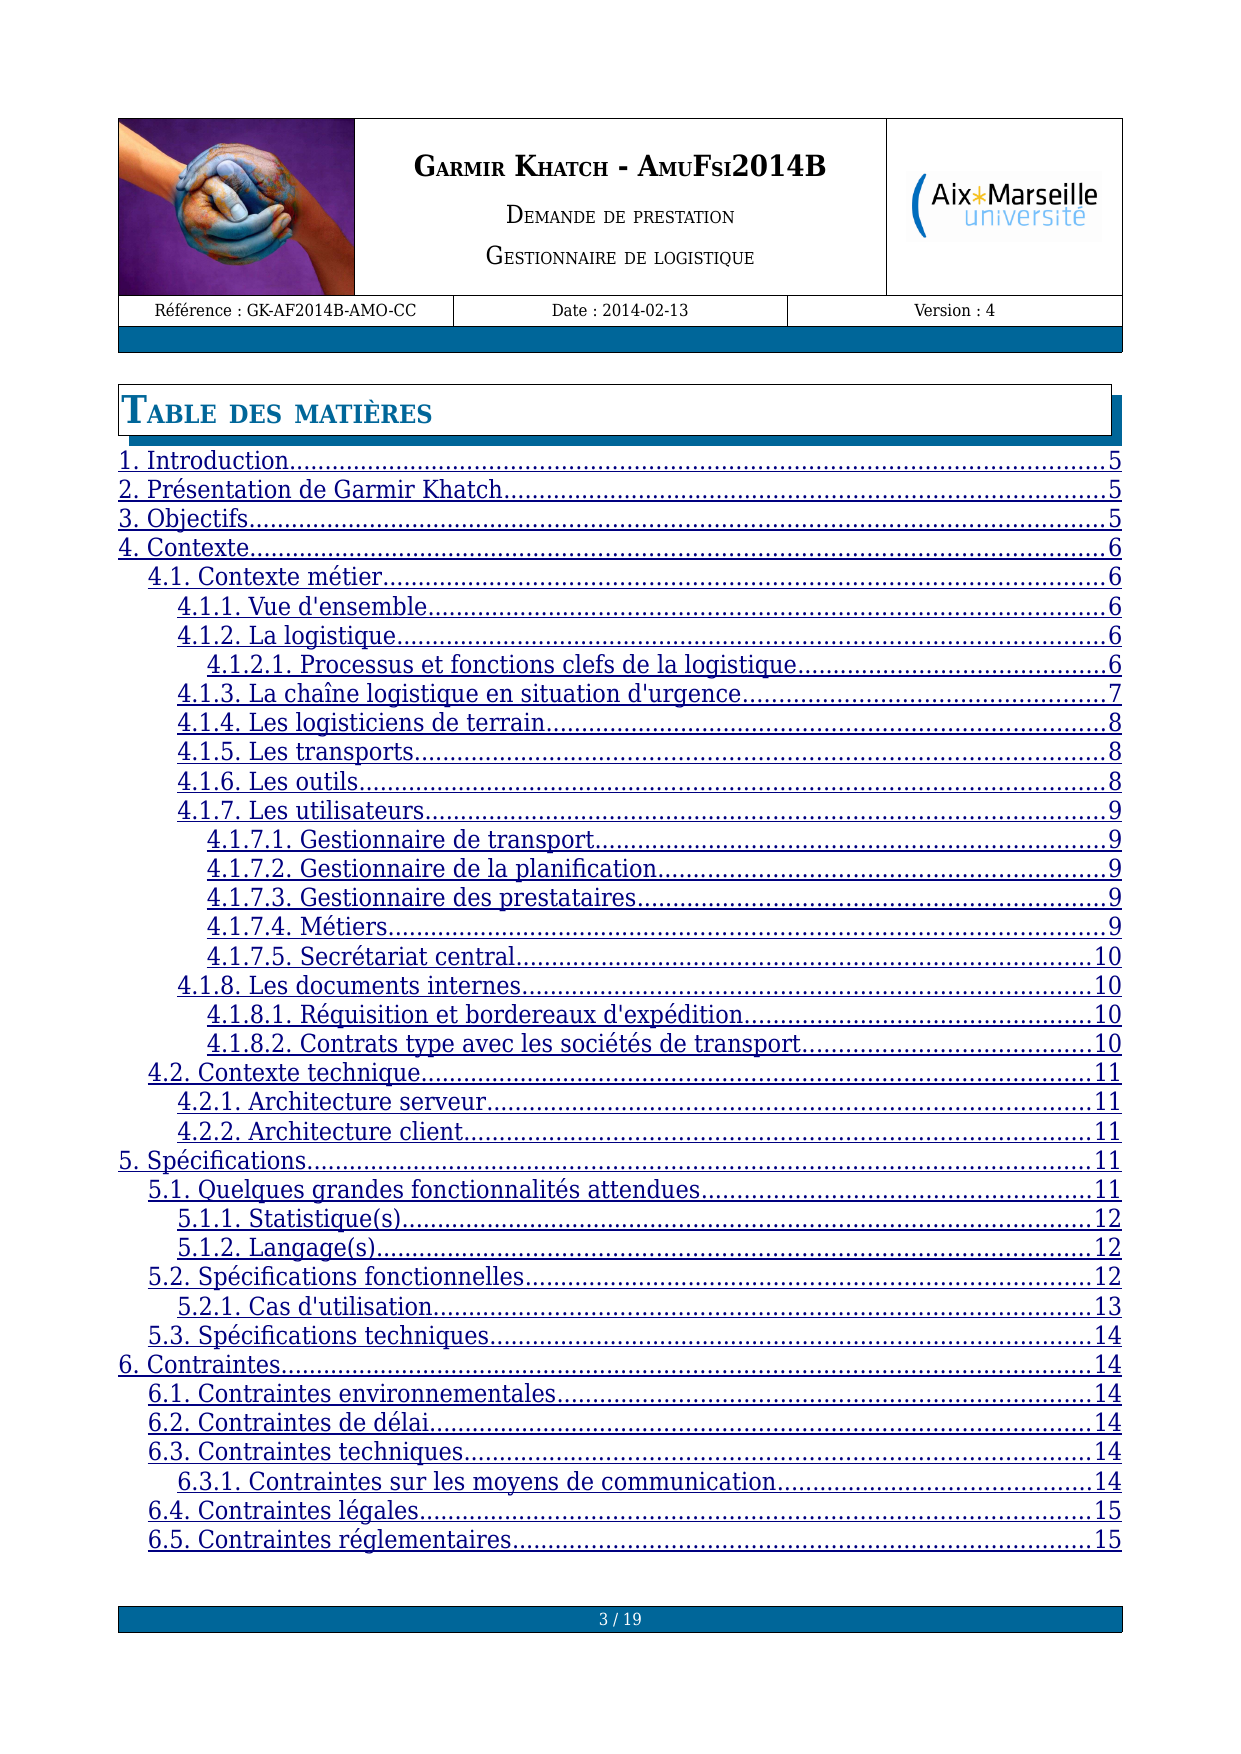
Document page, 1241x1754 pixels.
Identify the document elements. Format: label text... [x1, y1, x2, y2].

text 6.2. Contraintes de délai 14 [148, 1408, 1122, 1433]
text 4.2. Contexte technique 11 [148, 1058, 1122, 1083]
text 4.1.7.5. Secrétariat central 10 [207, 942, 1122, 967]
text 6.3. Contraintes techniques 14 [148, 1438, 1122, 1463]
text 6.1. Contraintes environnementales 14 [148, 1379, 1122, 1404]
text 4.1.7.1. Gestionnaire de transport 9 [207, 825, 1122, 850]
text 4.1.2.1. Processus et fonctions clefs de la logistique 6 [207, 650, 1122, 675]
text 4.1.1. Vue d'ensemble 6 [177, 592, 1122, 617]
text 4.1.6. Les outils 8 [177, 767, 1122, 792]
text 4.2.1. Architecture serveur 11 [177, 1088, 1122, 1113]
text 4.1.7.3. Gestionnaire des prestataires 9 [207, 883, 1122, 908]
text 4.1.8. Les documents internes 10 [177, 971, 1122, 996]
text 6.3.1. Contraintes sur les moyens de communication 14 [177, 1467, 1122, 1492]
text 5.2.1. Cas d'utilisation 13 [177, 1292, 1122, 1317]
text 2. Présentation de Garmir Khatch 5 [118, 475, 1122, 500]
picture [887, 126, 1122, 288]
text 1. Introduction 5 [118, 446, 1122, 471]
text 5.2. Spécifications fonctionnelles 12 [148, 1263, 1122, 1288]
text 6.4. Contraintes légales 15 [148, 1496, 1122, 1521]
text 4.1.7. Les utilisateurs 9 [177, 796, 1122, 821]
text 5. Spécifications 11 [118, 1146, 1122, 1171]
text 4.1.8.1. Réquisition et bordereaux d'expédition 10 [207, 1000, 1122, 1025]
text 5.1. Quelques grandes fonctionnalités attendues 11 [148, 1175, 1122, 1200]
subtitle Table des matières [119, 385, 1111, 435]
text 5.3. Spécifications techniques 14 [148, 1321, 1122, 1346]
text 6.5. Contraintes réglementaires 15 [148, 1525, 1122, 1550]
text 6. Contraintes 14 [118, 1350, 1122, 1375]
text 5.1.1. Statistique(s) 12 [177, 1204, 1122, 1229]
text 3. Objectifs 5 [118, 504, 1122, 529]
picture [119, 119, 354, 295]
text 4.1. Contexte métier 6 [148, 563, 1122, 588]
text 4. Contexte 6 [118, 533, 1122, 558]
text 4.1.7.2. Gestionnaire de la planification 9 [207, 854, 1122, 879]
text 4.1.8.2. Contrats type avec les sociétés de transport 10 [207, 1029, 1122, 1054]
text 4.2.2. Architecture client 11 [177, 1117, 1122, 1142]
text 5.1.2. Langage(s) 12 [177, 1233, 1122, 1258]
text 4.1.2. La logistique 6 [177, 621, 1122, 646]
text 4.1.4. Les logisticiens de terrain 8 [177, 708, 1122, 733]
text 4.1.3. La chaîne logistique en situation d'urgence 7 [177, 679, 1122, 704]
text 4.1.7.4. Métiers 9 [207, 913, 1122, 938]
text 4.1.5. Les transports 8 [177, 738, 1122, 763]
